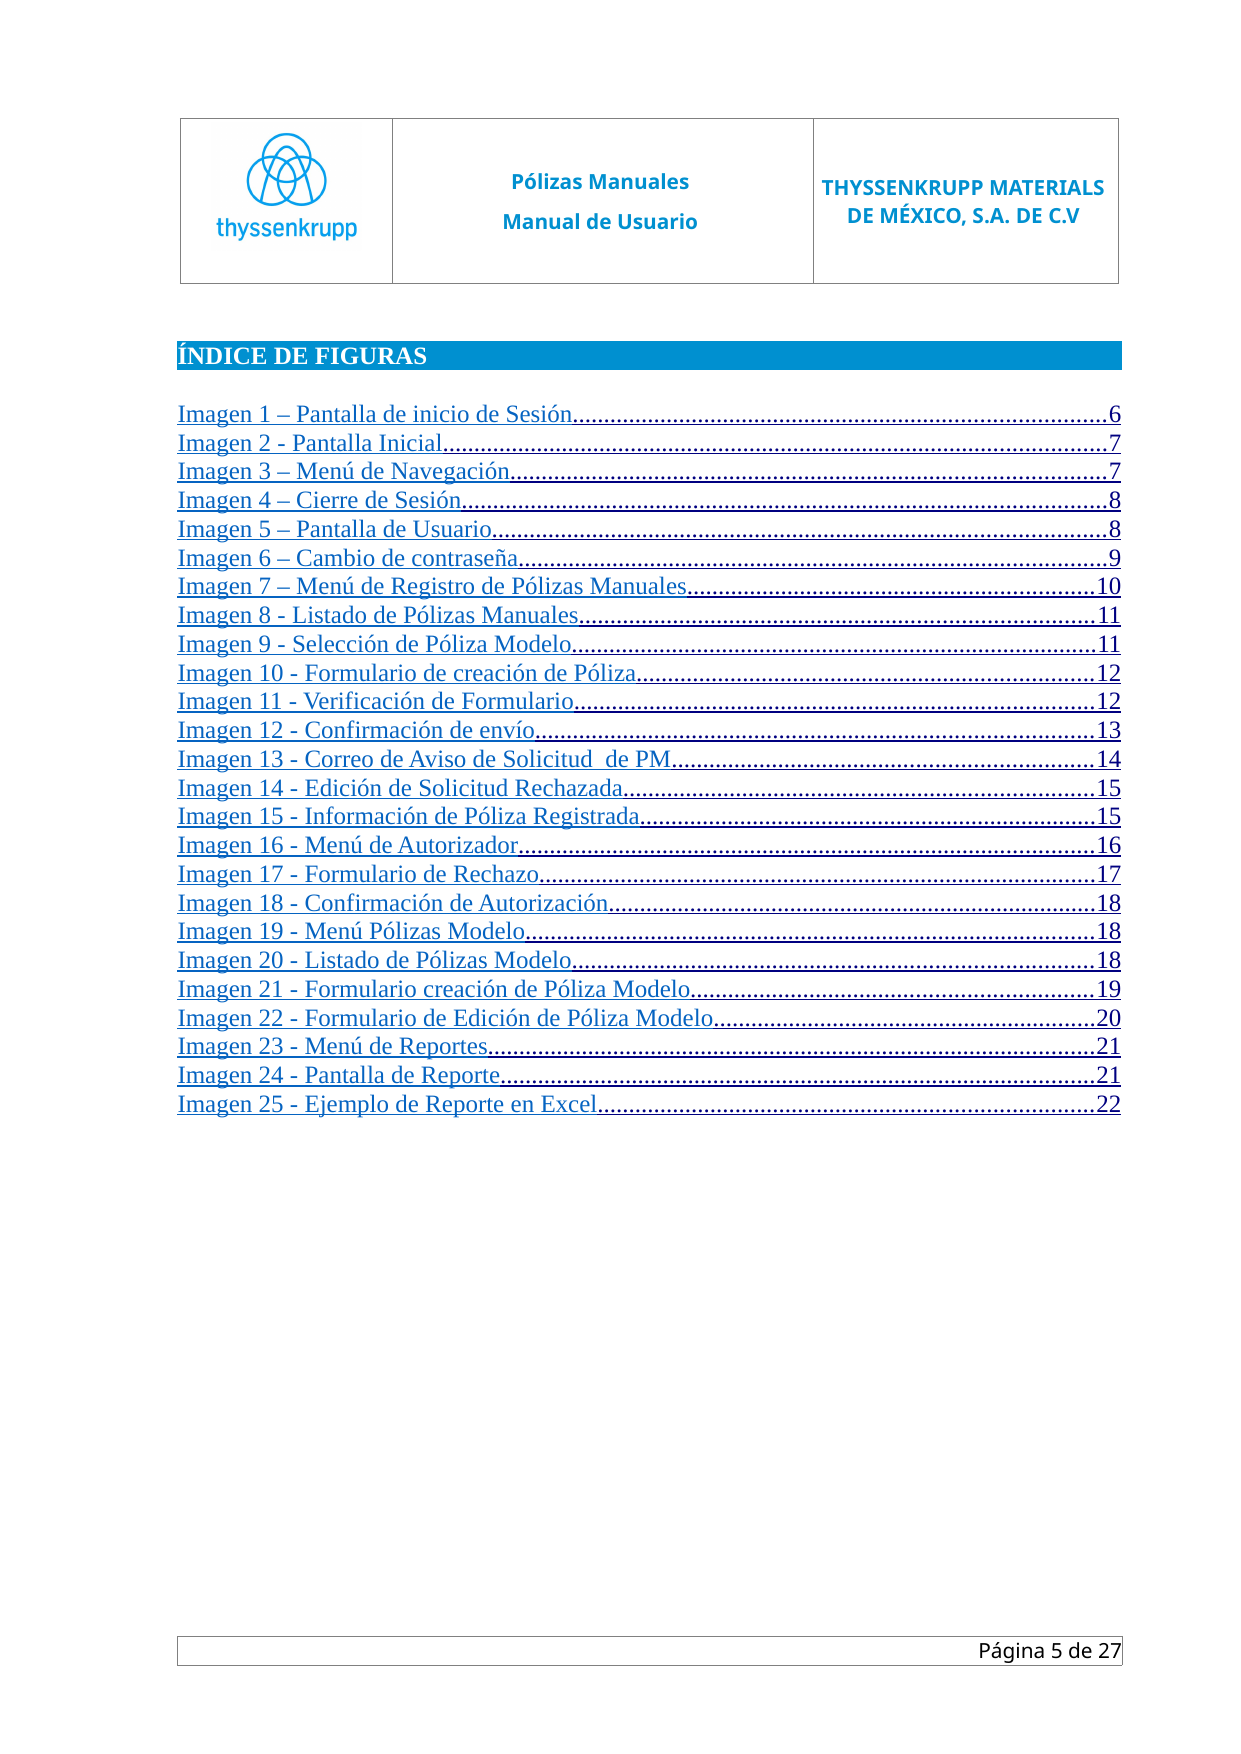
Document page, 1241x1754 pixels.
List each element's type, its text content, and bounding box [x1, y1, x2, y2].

text Imagen 4 – Cierre de Sesión 8 [177, 485, 1122, 514]
text Imagen 25 - Ejemplo de Reporte en Excel 22 [177, 1089, 1122, 1118]
text Imagen 6 – Cambio de contraseña 9 [177, 543, 1122, 571]
text Imagen 20 - Listado de Pólizas Modelo 18 [177, 945, 1122, 974]
text Imagen 1 – Pantalla de inicio de Sesión 6 [177, 399, 1122, 428]
text ÍNDICE DE FIGURAS [177, 341, 1122, 370]
text Imagen 3 – Menú de Navegación 7 [177, 456, 1122, 485]
text Imagen 11 - Verificación de Formulario 12 [177, 686, 1122, 715]
text Imagen 8 - Listado de Pólizas Manuales 11 [177, 600, 1122, 629]
text Imagen 21 - Formulario creación de Póliza Modelo 19 [177, 974, 1122, 1003]
text Imagen 24 - Pantalla de Reporte 21 [177, 1060, 1122, 1089]
text Imagen 9 - Selección de Póliza Modelo 11 [177, 629, 1122, 658]
text Imagen 18 - Confirmación de Autorización 18 [177, 888, 1122, 916]
text Imagen 16 - Menú de Autorizador 16 [177, 830, 1122, 859]
text Imagen 10 - Formulario de creación de Póliza 12 [177, 658, 1122, 686]
text Imagen 19 - Menú Pólizas Modelo 18 [177, 916, 1122, 945]
text Imagen 23 - Menú de Reportes 21 [177, 1031, 1122, 1060]
text Imagen 13 - Correo de Aviso de Solicitud de PM 14 [177, 744, 1122, 773]
text Imagen 22 - Formulario de Edición de Póliza Modelo 20 [177, 1003, 1122, 1031]
text Imagen 15 - Información de Póliza Registrada 15 [177, 801, 1122, 830]
text Imagen 2 - Pantalla Inicial 7 [177, 428, 1122, 456]
text Imagen 7 – Menú de Registro de Pólizas Manuales 10 [177, 571, 1122, 600]
text Imagen 5 – Pantalla de Usuario 8 [177, 514, 1122, 543]
text Imagen 14 - Edición de Solicitud Rechazada 15 [177, 773, 1122, 801]
text Imagen 17 - Formulario de Rechazo 17 [177, 859, 1122, 888]
text Imagen 12 - Confirmación de envío 13 [177, 715, 1122, 744]
